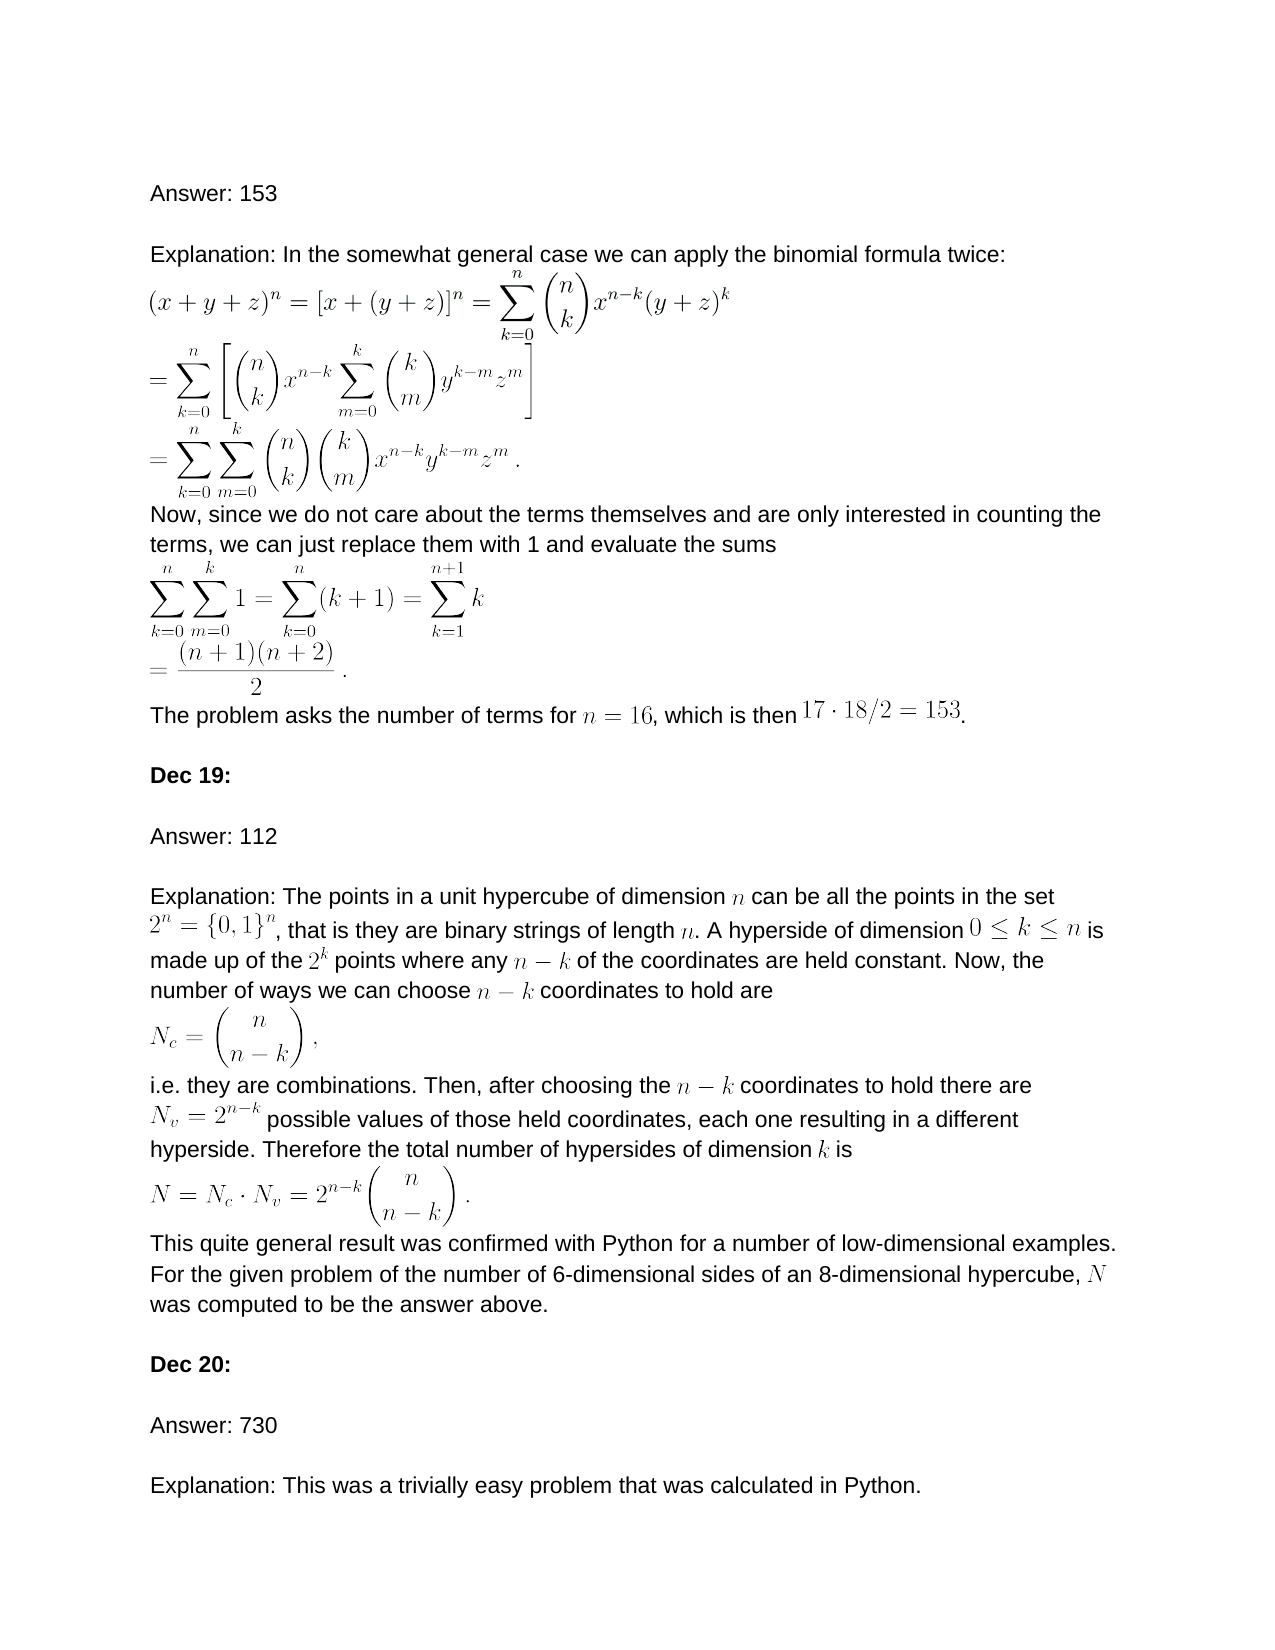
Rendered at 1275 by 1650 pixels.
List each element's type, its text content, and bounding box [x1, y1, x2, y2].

text The problem asks the number of terms for , which is then . [150, 698, 1125, 728]
picture [732, 894, 745, 905]
text Answer: 730 [150, 1412, 1125, 1438]
picture [803, 698, 960, 724]
picture [150, 343, 532, 419]
picture [514, 952, 571, 969]
picture [150, 561, 484, 637]
picture [970, 917, 1081, 939]
picture [477, 982, 534, 999]
picture [150, 913, 275, 939]
text Answer: 112 [150, 823, 1125, 849]
text Answer: 153 [150, 180, 1125, 207]
text Dec 19: [150, 762, 1125, 789]
text Explanation: The points in a unit hypercube of dimension can be all the points in the set , that is they are binary strings of length . A hyperside of dimension is made up of the points where any of the coordinates are held constant. Now, the number of ways we can choose coordinates to hold are [150, 883, 1125, 1004]
picture [150, 1007, 317, 1068]
text Dec 20: [150, 1351, 1125, 1377]
picture [150, 1102, 261, 1127]
text Explanation: This was a trivially easy problem that was calculated in Python. [150, 1472, 1125, 1498]
picture [818, 1140, 830, 1158]
picture [150, 270, 730, 340]
picture [150, 640, 346, 695]
text This quite general result was confirmed with Python for a number of low-dimensional examples. For the given problem of the number of 6-dimensional sides of an 8-dimensional hypercube, was computed to be the answer above. [150, 1230, 1125, 1317]
picture [583, 706, 652, 724]
text Now, since we do not care about the terms themselves and are only interested in counting the terms, we can just replace them with 1 and evaluate the sums [150, 501, 1125, 558]
picture [150, 1166, 469, 1227]
picture [309, 947, 328, 969]
picture [1087, 1265, 1107, 1282]
picture [681, 928, 694, 939]
picture [150, 422, 519, 498]
text i.e. they are combinations. Then, after choosing the coordinates to hold there are possible values of those held coordinates, each one resulting in a different hyperside. Therefore the total number of hypersides of dimension is [150, 1072, 1125, 1162]
picture [677, 1076, 734, 1094]
text Explanation: In the somewhat general case we can apply the binomial formula twice: [150, 241, 1125, 267]
